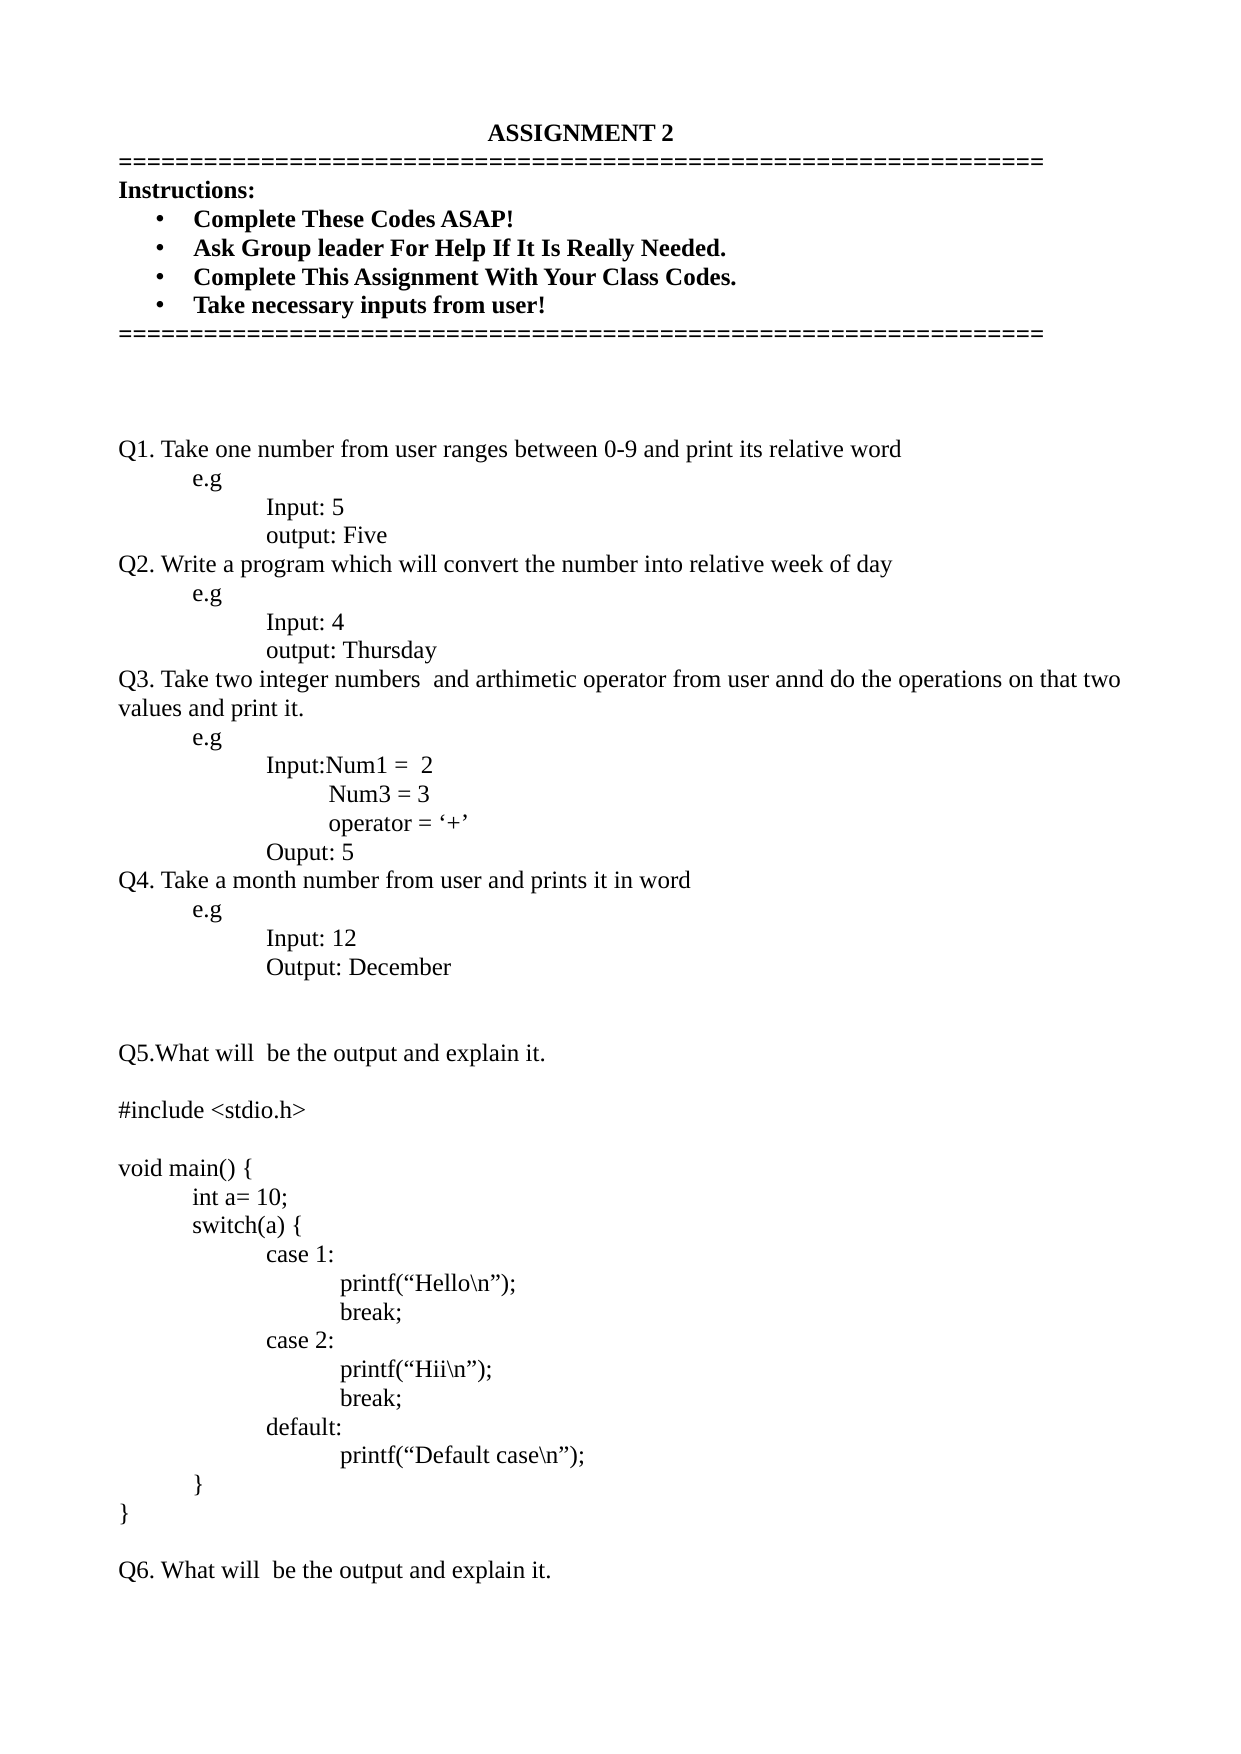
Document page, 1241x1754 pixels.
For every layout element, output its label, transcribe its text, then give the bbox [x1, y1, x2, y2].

text Input: 12 [118, 923, 1122, 952]
text e.g [118, 894, 1122, 923]
text ================================================================= [118, 147, 1122, 176]
text printf(“Hello\n”); [118, 1268, 1122, 1297]
text break; [118, 1297, 1122, 1326]
text Input: 5 [118, 492, 1122, 521]
text case 1: [118, 1239, 1122, 1268]
text Q2. Write a program which will convert the number into relative week of day [118, 549, 1122, 578]
text printf(“Default case\n”); [118, 1441, 1122, 1469]
text break; [118, 1383, 1122, 1412]
text Input: 4 [118, 607, 1122, 636]
text Input:Num1 = 2 [118, 751, 1122, 779]
text } [118, 1498, 1122, 1527]
text Q6. What will be the output and explain it. [118, 1556, 1122, 1584]
text default: [118, 1412, 1122, 1441]
text void main() { [118, 1153, 1122, 1182]
text Q5.What will be the output and explain it. [118, 1038, 1122, 1067]
list Complete These Codes ASAP! [156, 204, 1122, 233]
text Num3 = 3 [118, 779, 1122, 808]
text Instructions: [118, 176, 1122, 204]
text switch(a) { [118, 1211, 1122, 1239]
text printf(“Hii\n”); [118, 1354, 1122, 1383]
text Q4. Take a month number from user and prints it in word [118, 866, 1122, 894]
text e.g [118, 722, 1122, 751]
text e.g [118, 578, 1122, 607]
text output: Five [118, 521, 1122, 549]
text ================================================================= [118, 319, 1122, 348]
text operator = ‘+’ [118, 808, 1122, 837]
text int a= 10; [118, 1182, 1122, 1211]
text Ouput: 5 [118, 837, 1122, 866]
text output: Thursday [118, 636, 1122, 664]
text Q3. Take two integer numbers and arthimetic operator from user annd do the operations on that two values and print it. [118, 664, 1122, 722]
text Q1. Take one number from user ranges between 0-9 and print its relative word [118, 434, 1122, 463]
text Output: December [118, 952, 1122, 981]
text case 2: [118, 1326, 1122, 1354]
text e.g [118, 463, 1122, 492]
text ASSIGNMENT 2 [118, 118, 1122, 147]
text } [118, 1469, 1122, 1498]
list Ask Group leader For Help If It Is Really Needed. [156, 233, 1122, 262]
list Complete This Assignment With Your Class Codes. [156, 262, 1122, 291]
list Take necessary inputs from user! [156, 291, 1122, 319]
text #include <stdio.h> [118, 1096, 1122, 1124]
